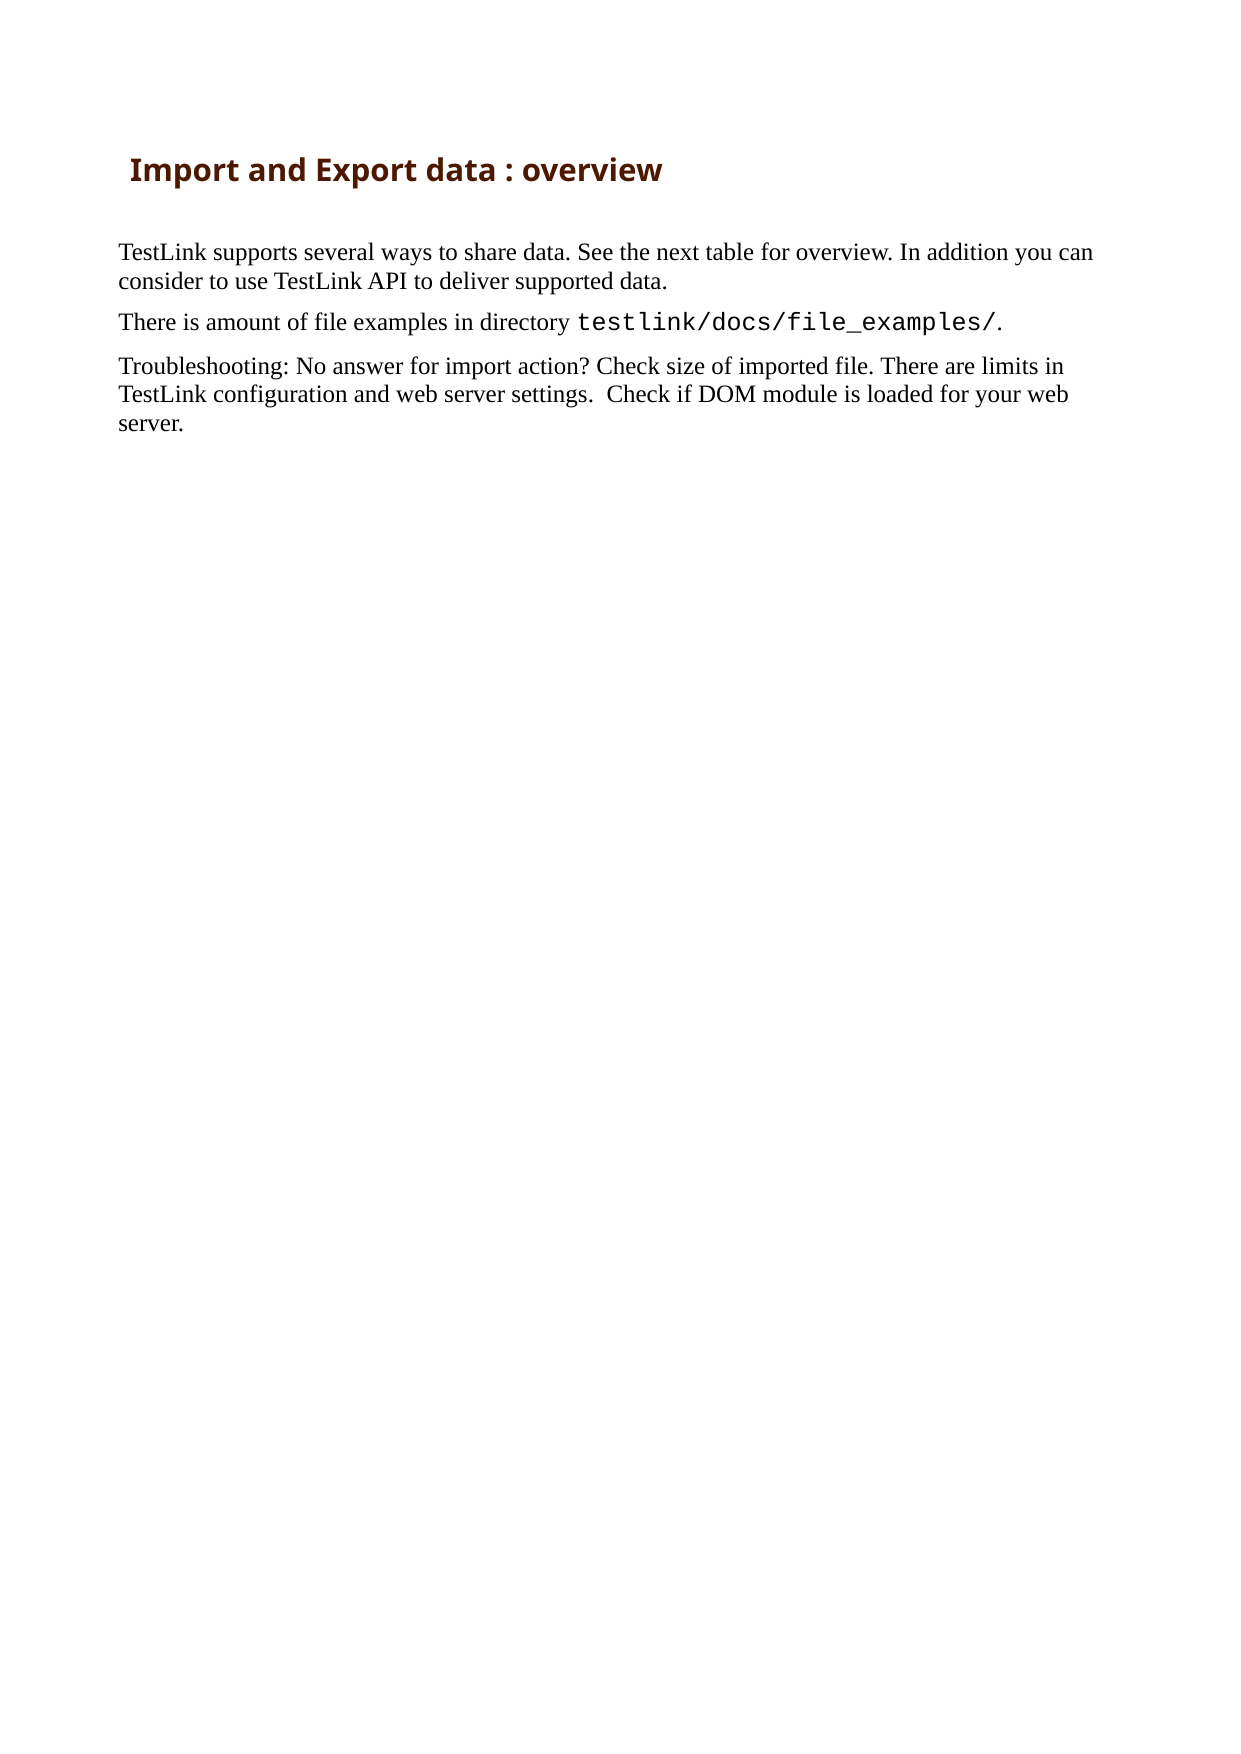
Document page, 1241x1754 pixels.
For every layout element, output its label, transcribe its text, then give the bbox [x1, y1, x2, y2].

text There is amount of file examples in directory testlink/docs/file_examples/. [118, 307, 1122, 338]
subtitle Import and Export data : overview [130, 148, 1110, 190]
text TestLink supports several ways to share data. See the next table for overview. In addition you can consider to use TestLink API to deliver supported data. [118, 237, 1122, 295]
text Troubleshooting: No answer for import action? Check size of imported file. There are limits in TestLink configuration and web server settings. Check if DOM module is loaded for your web server. [118, 351, 1122, 437]
